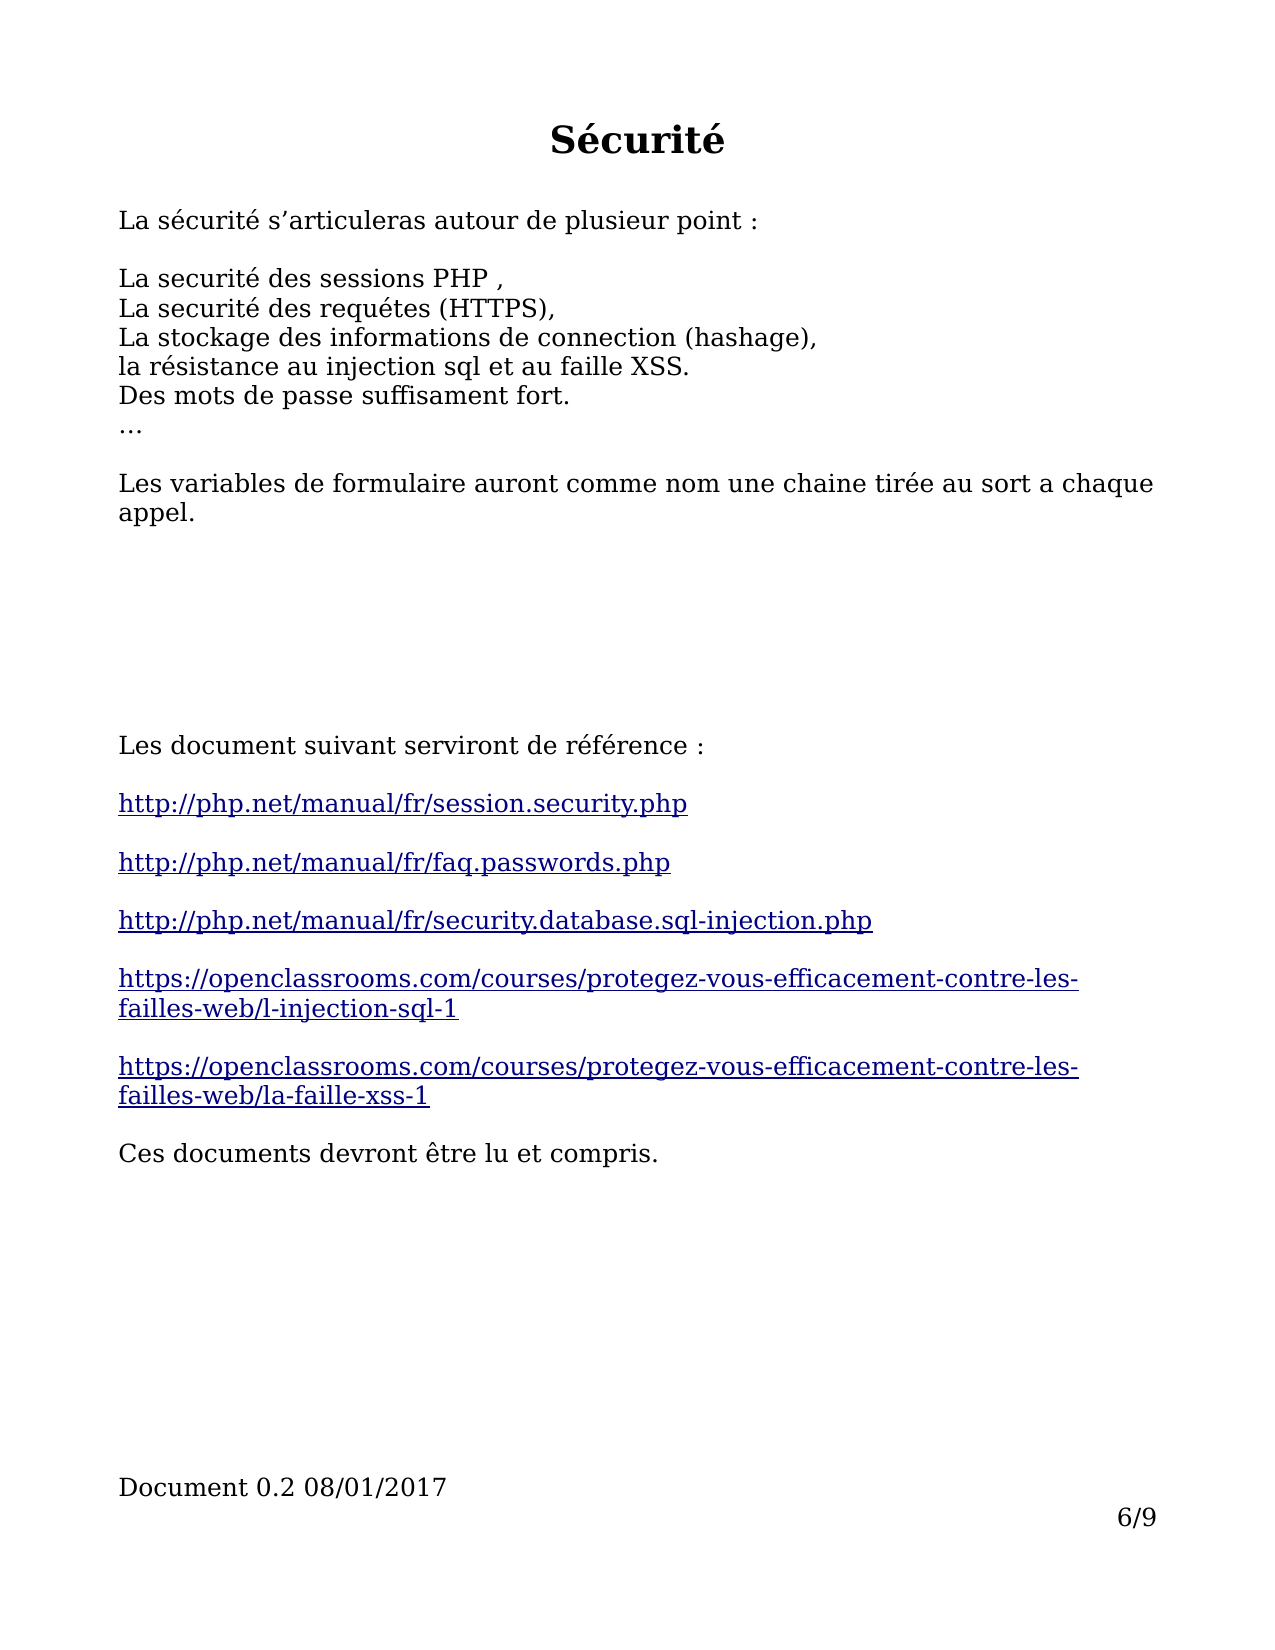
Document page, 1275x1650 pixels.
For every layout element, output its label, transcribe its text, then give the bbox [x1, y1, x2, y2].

text http://php.net/manual/fr/faq.passwords.php [118, 848, 1157, 877]
text Les document suivant serviront de référence : [118, 731, 1157, 760]
text La stockage des informations de connection (hashage), [118, 323, 1157, 352]
text Sécurité [118, 118, 1157, 162]
text Les variables de formulaire auront comme nom une chaine tirée au sort a chaque appel. [118, 469, 1157, 527]
text … [118, 410, 1157, 439]
text La sécurité s’articuleras autour de plusieur point : [118, 206, 1157, 235]
text Des mots de passe suffisament fort. [118, 381, 1157, 410]
text Ces documents devront être lu et compris. [118, 1139, 1157, 1169]
text la résistance au injection sql et au faille XSS. [118, 352, 1157, 381]
text https://openclassrooms.com/courses/protegez-vous-efficacement-contre-les-failles-web/l-injection-sql-1 [118, 964, 1157, 1023]
text https://openclassrooms.com/courses/protegez-vous-efficacement-contre-les-failles-web/la-faille-xss-1 [118, 1052, 1157, 1110]
text http://php.net/manual/fr/security.database.sql-injection.php [118, 906, 1157, 935]
text La securité des sessions PHP , [118, 264, 1157, 294]
text La securité des requétes (HTTPS), [118, 294, 1157, 323]
text http://php.net/manual/fr/session.security.php [118, 789, 1157, 819]
